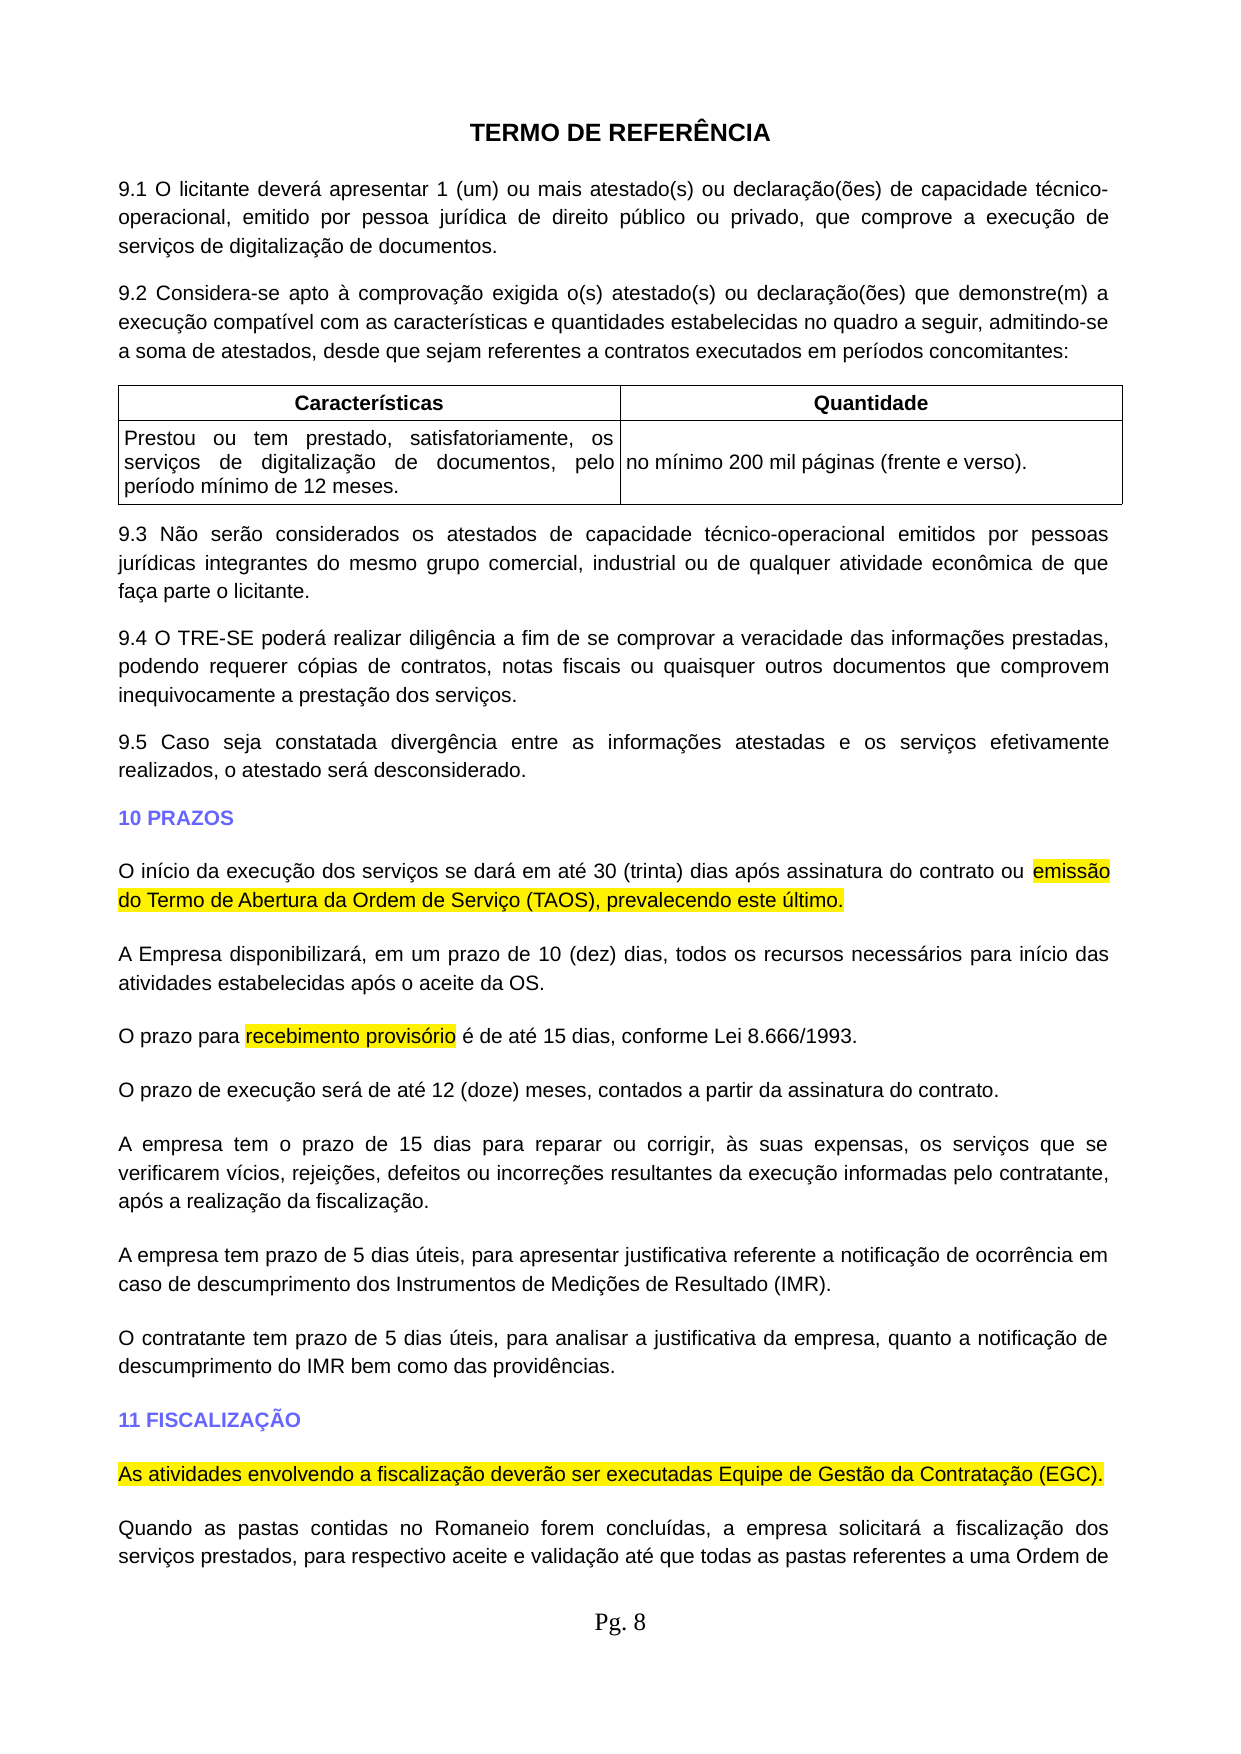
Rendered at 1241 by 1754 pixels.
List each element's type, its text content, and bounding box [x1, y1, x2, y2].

text 11 FISCALIZAÇÃO [118, 1408, 1110, 1432]
text A Empresa disponibilizará, em um prazo de 10 (dez) dias, todos os recursos necessários para início das atividades estabelecidas após o aceite da OS. [118, 942, 1110, 994]
text 9.1 O licitante deverá apresentar 1 (um) ou mais atestado(s) ou declaração(ões) de capacidade técnico-operacional, emitido por pessoa jurídica de direito público ou privado, que comprove a execução de serviços de digitalização de documentos. [118, 176, 1110, 258]
text O prazo de execução será de até 12 (doze) meses, contados a partir da assinatura do contrato. [118, 1078, 1110, 1102]
table_header Características [119, 386, 620, 420]
table_cell no mínimo 200 mil páginas (frente e verso). [621, 421, 1122, 504]
table_header Quantidade [621, 386, 1122, 420]
text A empresa tem prazo de 5 dias úteis, para apresentar justificativa referente a notificação de ocorrência em caso de descumprimento dos Instrumentos de Medições de Resultado (IMR). [118, 1243, 1110, 1296]
text 9.4 O TRE-SE poderá realizar diligência a fim de se comprovar a veracidade das informações prestadas, podendo requerer cópias de contratos, notas fiscais ou quaisquer outros documentos que comprovem inequivocamente a prestação dos serviços. [118, 626, 1110, 707]
text 10 PRAZOS [118, 806, 1110, 829]
text As atividades envolvendo a fiscalização deverão ser executadas Equipe de Gestão da Contratação (EGC). [118, 1462, 1110, 1486]
text A empresa tem o prazo de 15 dias para reparar ou corrigir, às suas expensas, os serviços que se verificarem vícios, rejeições, defeitos ou incorreções resultantes da execução informadas pelo contratante, após a realização da fiscalização. [118, 1132, 1110, 1213]
text Quando as pastas contidas no Romaneio forem concluídas, a empresa solicitará a fiscalização dos serviços prestados, para respectivo aceite e validação até que todas as pastas referentes a uma Ordem de [118, 1516, 1110, 1568]
text 9.5 Caso seja constatada divergência entre as informações atestadas e os serviços efetivamente realizados, o atestado será desconsiderado. [118, 729, 1110, 782]
text O prazo para recebimento provisório é de até 15 dias, conforme Lei 8.666/1993. [118, 1024, 1110, 1048]
text 9.2 Considera-se apto à comprovação exigida o(s) atestado(s) ou declaração(ões) que demonstre(m) a execução compatível com as características e quantidades estabelecidas no quadro a seguir, admitindo-se a soma de atestados, desde que sejam referentes a contratos executados em períodos concomitantes: [118, 281, 1110, 362]
text O início da execução dos serviços se dará em até 30 (trinta) dias após assinatura do contrato ou emissão do Termo de Abertura da Ordem de Serviço (TAOS), prevalecendo este último. [118, 859, 1110, 912]
table_cell Prestou ou tem prestado, satisfatoriamente, os serviços de digitalização de documentos, pelo período mínimo de 12 meses. [119, 421, 620, 504]
text O contratante tem prazo de 5 dias úteis, para analisar a justificativa da empresa, quanto a notificação de descumprimento do IMR bem como das providências. [118, 1326, 1110, 1378]
text 9.3 Não serão considerados os atestados de capacidade técnico-operacional emitidos por pessoas jurídicas integrantes do mesmo grupo comercial, industrial ou de qualquer atividade econômica de que faça parte o licitante. [118, 522, 1110, 603]
